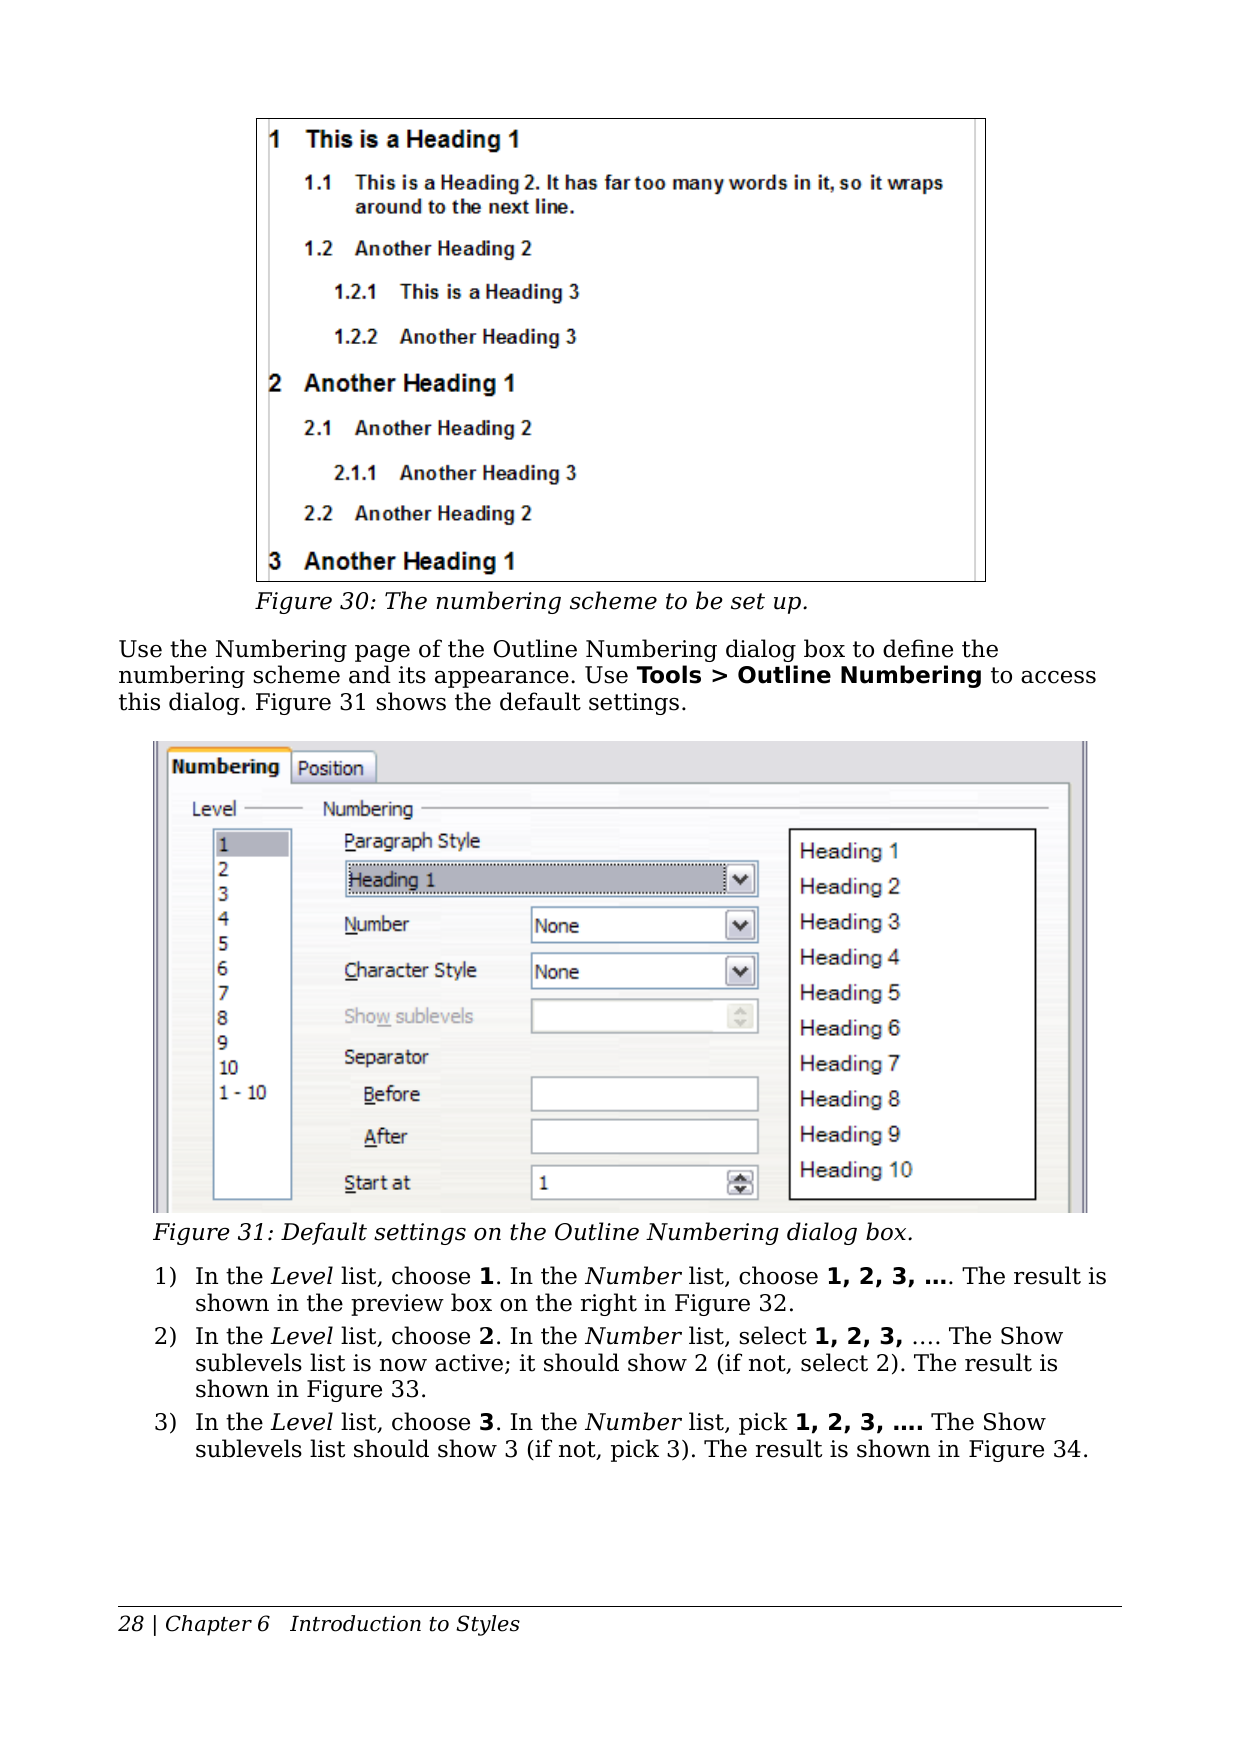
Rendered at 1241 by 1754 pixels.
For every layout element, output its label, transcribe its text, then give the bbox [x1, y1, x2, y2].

text Figure 30: The numbering scheme to be set up. [256, 588, 985, 615]
picture [153, 741, 1088, 1213]
list In the Level list, choose 3. In the Number list, pick 1, 2, 3, …. The Show sublevels list should show 3 (if not, pick 3). The result is shown in Figure 34. [177, 1409, 1122, 1463]
text Figure 31: Default settings on the Outline Numbering dialog box. [153, 1219, 1087, 1245]
list In the Level list, choose 1. In the Number list, choose 1, 2, 3, …. The result is shown in the preview box on the right in Figure 32. [177, 1263, 1122, 1316]
list In the Level list, choose 2. In the Number list, select 1, 2, 3, …. The Show sublevels list is now active; it should show 2 (if not, select 2). The result is shown in Figure 33. [177, 1323, 1122, 1403]
text Use the Numbering page of the Outline Numbering dialog box to define the numbering scheme and its appearance. Use Tools > Outline Numbering to access this dialog. Figure 31 shows the default settings. [118, 636, 1122, 716]
picture [257, 119, 985, 581]
